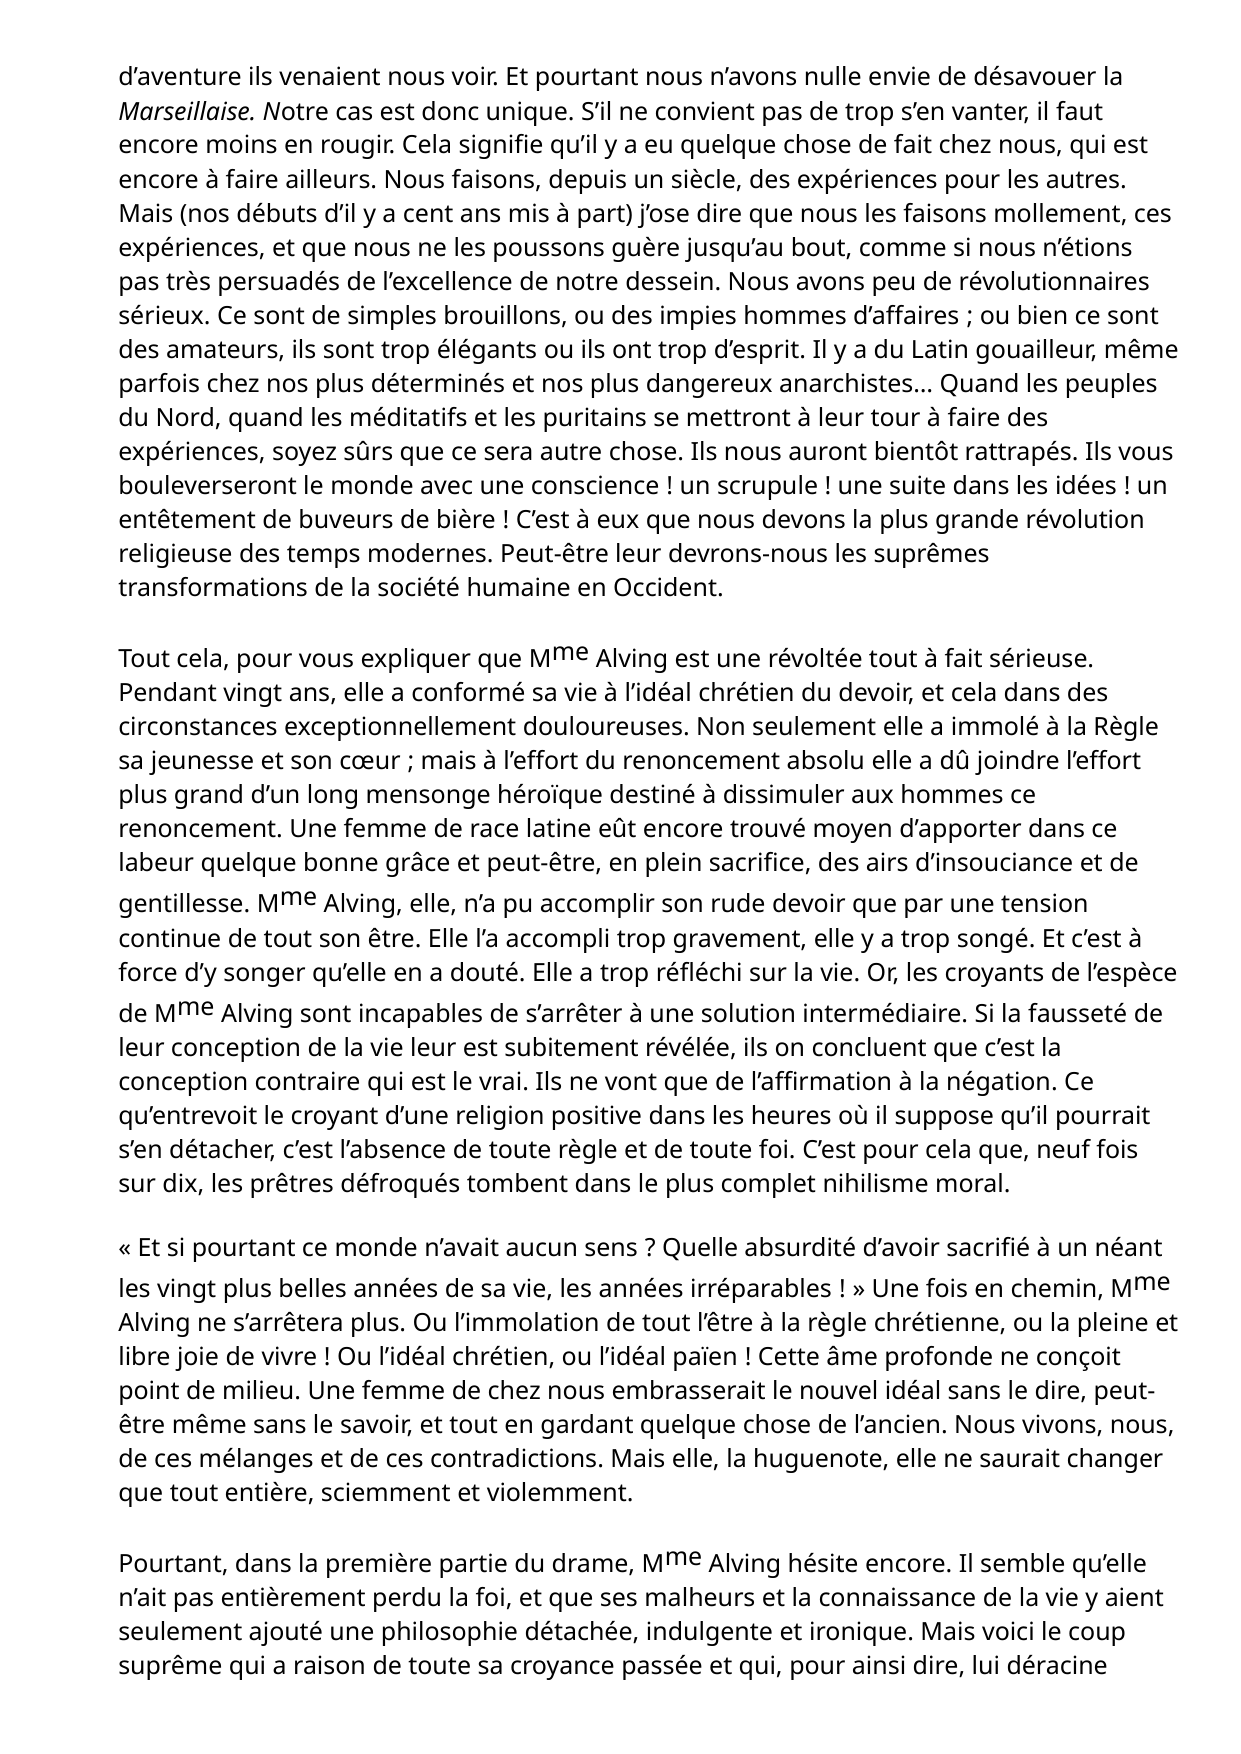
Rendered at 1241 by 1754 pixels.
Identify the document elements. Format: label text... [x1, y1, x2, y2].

text « Et si pourtant ce monde n’avait aucun sens ? Quelle absurdité d’avoir sacrifié à un néant les vingt plus belles années de sa vie, les années irréparables ! » Une fois en chemin, Mme Alving ne s’arrêtera plus. Ou l’immolation de tout l’être à la règle chrétienne, ou la pleine et libre joie de vivre ! Ou l’idéal chrétien, ou l’idéal païen ! Cette âme profonde ne conçoit point de milieu. Une femme de chez nous embrasserait le nouvel idéal sans le dire, peut-être même sans le savoir, et tout en gardant quelque chose de l’ancien. Nous vivons, nous, de ces mélanges et de ces contradictions. Mais elle, la huguenote, elle ne saurait changer que tout entière, sciemment et violemment. [118, 1229, 1181, 1509]
text d’aventure ils venaient nous voir. Et pourtant nous n’avons nulle envie de désavouer la Marseillaise. Notre cas est donc unique. S’il ne convient pas de trop s’en vanter, il faut encore moins en rougir. Cela signifie qu’il y a eu quelque chose de fait chez nous, qui est encore à faire ailleurs. Nous faisons, depuis un siècle, des expériences pour les autres. Mais (nos débuts d’il y a cent ans mis à part) j’ose dire que nous les faisons mollement, ces expériences, et que nous ne les poussons guère jusqu’au bout, comme si nous n’étions pas très persuadés de l’excellence de notre dessein. Nous avons peu de révolutionnaires sérieux. Ce sont de simples brouillons, ou des impies hommes d’affaires ; ou bien ce sont des amateurs, ils sont trop élégants ou ils ont trop d’esprit. Il y a du Latin gouailleur, même parfois chez nos plus déterminés et nos plus dangereux anarchistes… Quand les peuples du Nord, quand les méditatifs et les puritains se mettront à leur tour à faire des expériences, soyez sûrs que ce sera autre chose. Ils nous auront bientôt rattrapés. Ils vous bouleverseront le monde avec une conscience ! un scrupule ! une suite dans les idées ! un entêtement de buveurs de bière ! C’est à eux que nous devons la plus grande révolution religieuse des temps modernes. Peut-être leur devrons-nous les suprêmes transformations de la société humaine en Occident. [118, 59, 1181, 604]
text Tout cela, pour vous expliquer que Mme Alving est une révoltée tout à fait sérieuse. Pendant vingt ans, elle a conformé sa vie à l’idéal chrétien du devoir, et cela dans des circonstances exceptionnellement douloureuses. Non seulement elle a immolé à la Règle sa jeunesse et son cœur ; mais à l’effort du renoncement absolu elle a dû joindre l’effort plus grand d’un long mensonge héroïque destiné à dissimuler aux hommes ce renoncement. Une femme de race latine eût encore trouvé moyen d’apporter dans ce labeur quelque bonne grâce et peut-être, en plein sacrifice, des airs d’insouciance et de gentillesse. Mme Alving, elle, n’a pu accomplir son rude devoir que par une tension continue de tout son être. Elle l’a accompli trop gravement, elle y a trop songé. Et c’est à force d’y songer qu’elle en a douté. Elle a trop réfléchi sur la vie. Or, les croyants de l’espèce de Mme Alving sont incapables de s’arrêter à une solution intermédiaire. Si la fausseté de leur conception de la vie leur est subitement révélée, ils on concluent que c’est la conception contraire qui est le vrai. Ils ne vont que de l’affirmation à la négation. Ce qu’entrevoit le croyant d’une religion positive dans les heures où il suppose qu’il pourrait s’en détacher, c’est l’absence de toute règle et de toute foi. C’est pour cela que, neuf fois sur dix, les prêtres défroqués tombent dans le plus complet nihilisme moral. [118, 633, 1181, 1200]
text Pourtant, dans la première partie du drame, Mme Alving hésite encore. Il semble qu’elle n’ait pas entièrement perdu la foi, et que ses malheurs et la connaissance de la vie y aient seulement ajouté une philosophie détachée, indulgente et ironique. Mais voici le coup suprême qui a raison de toute sa croyance passée et qui, pour ainsi dire, lui déracine [118, 1538, 1181, 1682]
